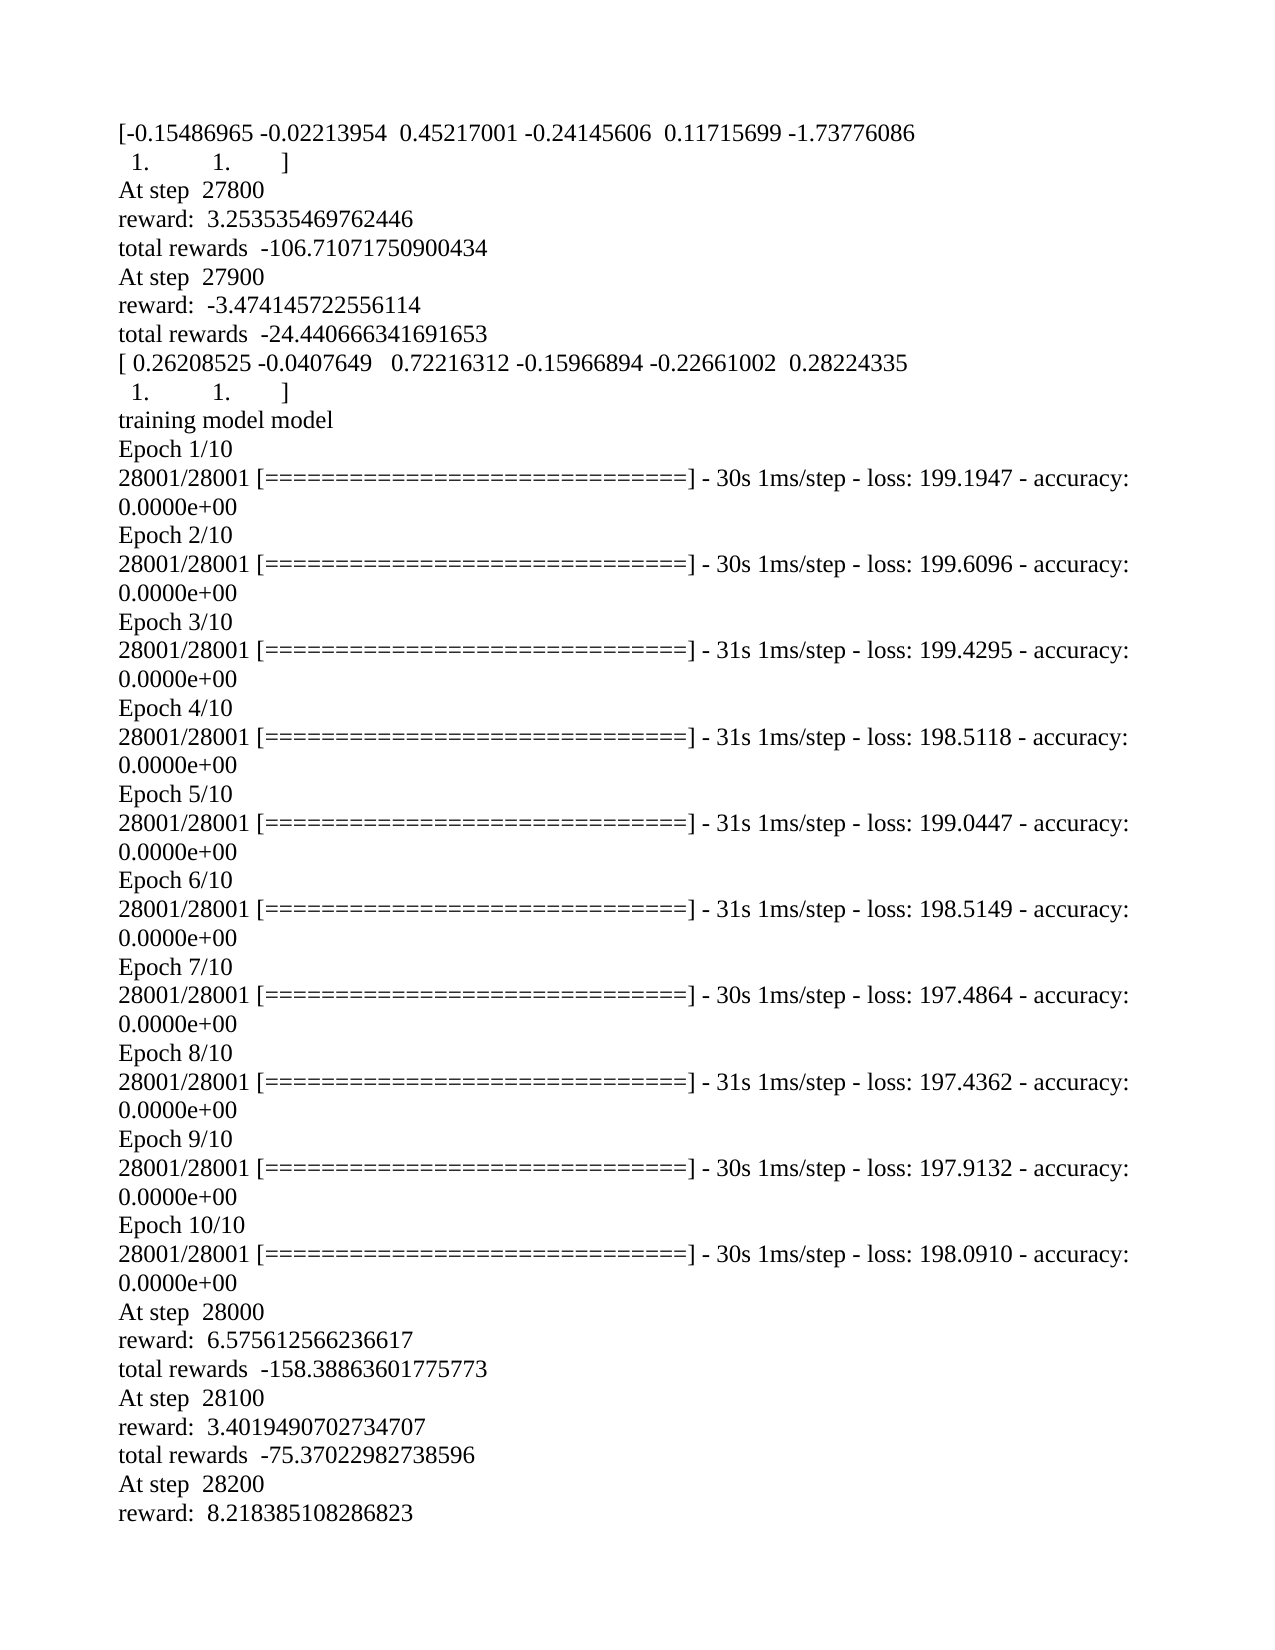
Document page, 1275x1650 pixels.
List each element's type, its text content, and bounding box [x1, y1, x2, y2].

text Epoch 6/10 [118, 866, 1157, 894]
text 28001/28001 [==============================] - 31s 1ms/step - loss: 199.4295 - accuracy: 0.0000e+00 [118, 636, 1157, 693]
text 28001/28001 [==============================] - 30s 1ms/step - loss: 198.0910 - accuracy: 0.0000e+00 [118, 1239, 1157, 1297]
text 28001/28001 [==============================] - 30s 1ms/step - loss: 199.6096 - accuracy: 0.0000e+00 [118, 549, 1157, 607]
text total rewards -106.71071750900434 [118, 233, 1157, 262]
text reward: 3.4019490702734707 [118, 1412, 1157, 1441]
text 28001/28001 [==============================] - 31s 1ms/step - loss: 198.5149 - accuracy: 0.0000e+00 [118, 894, 1157, 952]
text Epoch 2/10 [118, 521, 1157, 549]
text Epoch 5/10 [118, 779, 1157, 808]
text reward: 6.575612566236617 [118, 1326, 1157, 1354]
text [-0.15486965 -0.02213954 0.45217001 -0.24145606 0.11715699 -1.73776086 [118, 118, 1157, 147]
text Epoch 3/10 [118, 607, 1157, 636]
text total rewards -75.37022982738596 [118, 1441, 1157, 1469]
text total rewards -158.38863601775773 [118, 1354, 1157, 1383]
text reward: -3.474145722556114 [118, 291, 1157, 319]
text 28001/28001 [==============================] - 31s 1ms/step - loss: 199.0447 - accuracy: 0.0000e+00 [118, 808, 1157, 866]
text training model model [118, 406, 1157, 434]
text Epoch 9/10 [118, 1124, 1157, 1153]
text At step 28000 [118, 1297, 1157, 1326]
text Epoch 10/10 [118, 1211, 1157, 1239]
text Epoch 7/10 [118, 952, 1157, 981]
text reward: 8.218385108286823 [118, 1498, 1157, 1527]
text 1. 1. ] [118, 147, 1157, 176]
text 28001/28001 [==============================] - 30s 1ms/step - loss: 199.1947 - accuracy: 0.0000e+00 [118, 463, 1157, 521]
text [ 0.26208525 -0.0407649 0.72216312 -0.15966894 -0.22661002 0.28224335 [118, 348, 1157, 377]
text 28001/28001 [==============================] - 31s 1ms/step - loss: 197.4362 - accuracy: 0.0000e+00 [118, 1067, 1157, 1124]
text 28001/28001 [==============================] - 31s 1ms/step - loss: 198.5118 - accuracy: 0.0000e+00 [118, 722, 1157, 779]
text Epoch 8/10 [118, 1038, 1157, 1067]
text At step 28100 [118, 1383, 1157, 1412]
text 1. 1. ] [118, 377, 1157, 406]
text total rewards -24.440666341691653 [118, 319, 1157, 348]
text 28001/28001 [==============================] - 30s 1ms/step - loss: 197.4864 - accuracy: 0.0000e+00 [118, 981, 1157, 1038]
text At step 27900 [118, 262, 1157, 291]
text 28001/28001 [==============================] - 30s 1ms/step - loss: 197.9132 - accuracy: 0.0000e+00 [118, 1153, 1157, 1211]
text Epoch 4/10 [118, 693, 1157, 722]
text reward: 3.253535469762446 [118, 204, 1157, 233]
text At step 28200 [118, 1469, 1157, 1498]
text At step 27800 [118, 176, 1157, 204]
text Epoch 1/10 [118, 434, 1157, 463]
